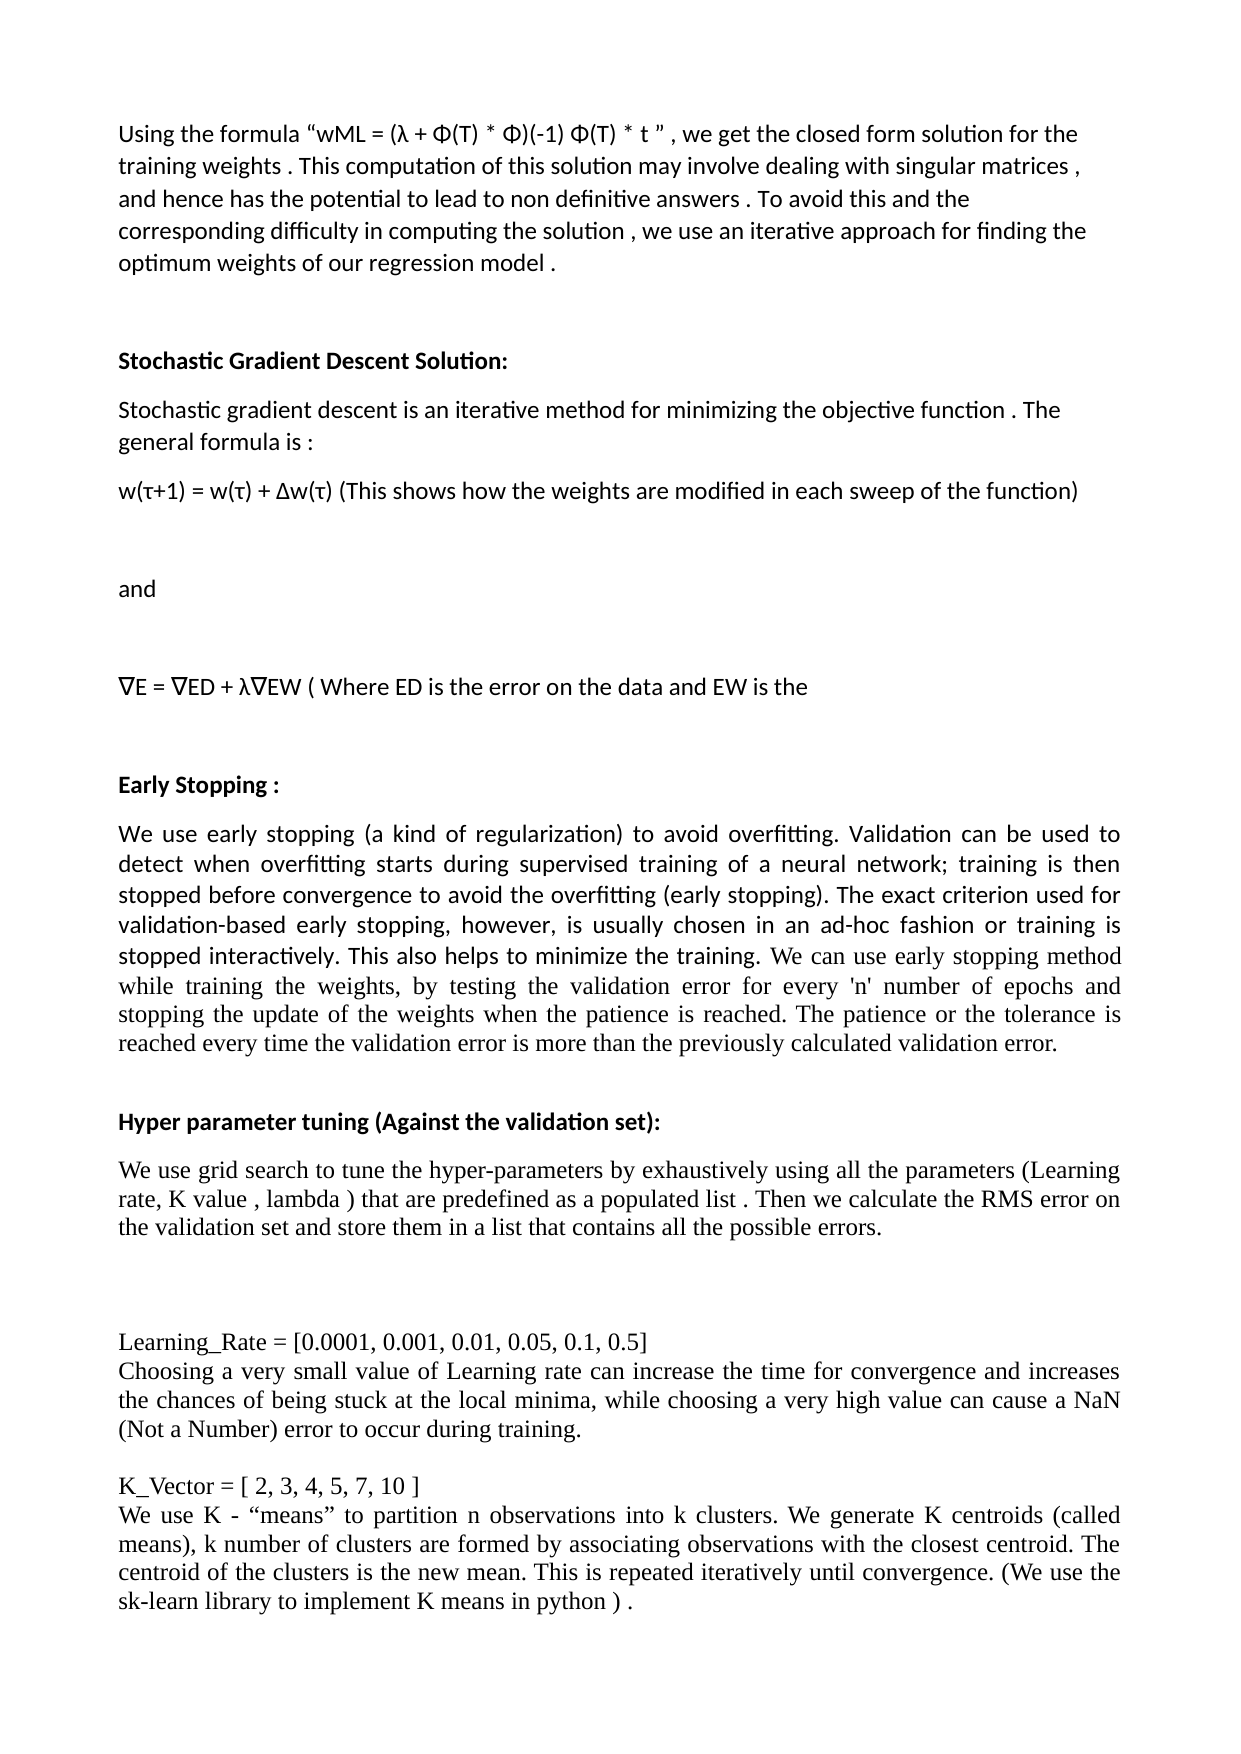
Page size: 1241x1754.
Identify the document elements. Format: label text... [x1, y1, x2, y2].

list Early Stopping : [118, 769, 1122, 800]
text We use K - “means” to partition n observations into k clusters. We generate K centroids (called means), k number of clusters are formed by associating observations with the closest centroid. The centroid of the clusters is the new mean. This is repeated iteratively until convergence. (We use the sk-learn library to implement K means in python ) . [118, 1500, 1122, 1615]
text K_Vector = [ 2, 3, 4, 5, 7, 10 ] [118, 1471, 1122, 1500]
text We use early stopping (a kind of regularization) to avoid overfitting. Validation can be used to detect when overfitting starts during supervised training of a neural network; training is then stopped before convergence to avoid the overfitting (early stopping). The exact criterion used for validation-based early stopping, however, is usually chosen in an ad-hoc fashion or training is stopped interactively. This also helps to minimize the training. We can use early stopping method while training the weights, by testing the validation error for every 'n' number of epochs and stopping the update of the weights when the patience is reached. The patience or the tolerance is reached every time the validation error is more than the previously calculated validation error. [118, 818, 1122, 1057]
text Choosing a very small value of Learning rate can increase the time for convergence and increases the chances of being stuck at the local minima, while choosing a very high value can cause a NaN (Not a Number) error to occur during training. [118, 1356, 1122, 1442]
list ∇E = ∇ED + λ∇EW ( Where ED is the error on the data and EW is the [118, 671, 1122, 702]
list and [118, 573, 1122, 604]
text We use grid search to tune the hyper-parameters by exhaustively using all the parameters (Learning rate, K value , lambda ) that are predefined as a populated list . Then we calculate the RMS error on the validation set and store them in a list that contains all the possible errors. [118, 1155, 1122, 1241]
list Using the formula “wML = (λ + Φ(T) * Φ)(-1) Φ(T) * t ” , we get the closed form solution for the training weights . This computation of this solution may involve dealing with singular matrices , and hence has the potential to lead to non definitive answers . To avoid this and the corresponding difficulty in computing the solution , we use an iterative approach for finding the optimum weights of our regression model . [118, 118, 1122, 278]
list Hyper parameter tuning (Against the validation set): [118, 1106, 1122, 1136]
list Stochastic gradient descent is an iterative method for minimizing the objective function . The general formula is : [118, 394, 1122, 457]
list Stochastic Gradient Descent Solution: [118, 345, 1122, 376]
text Learning_Rate = [0.0001, 0.001, 0.01, 0.05, 0.1, 0.5] [118, 1327, 1122, 1356]
list w(τ+1) = w(τ) + ∆w(τ) (This shows how the weights are modified in each sweep of the function) [118, 475, 1122, 506]
